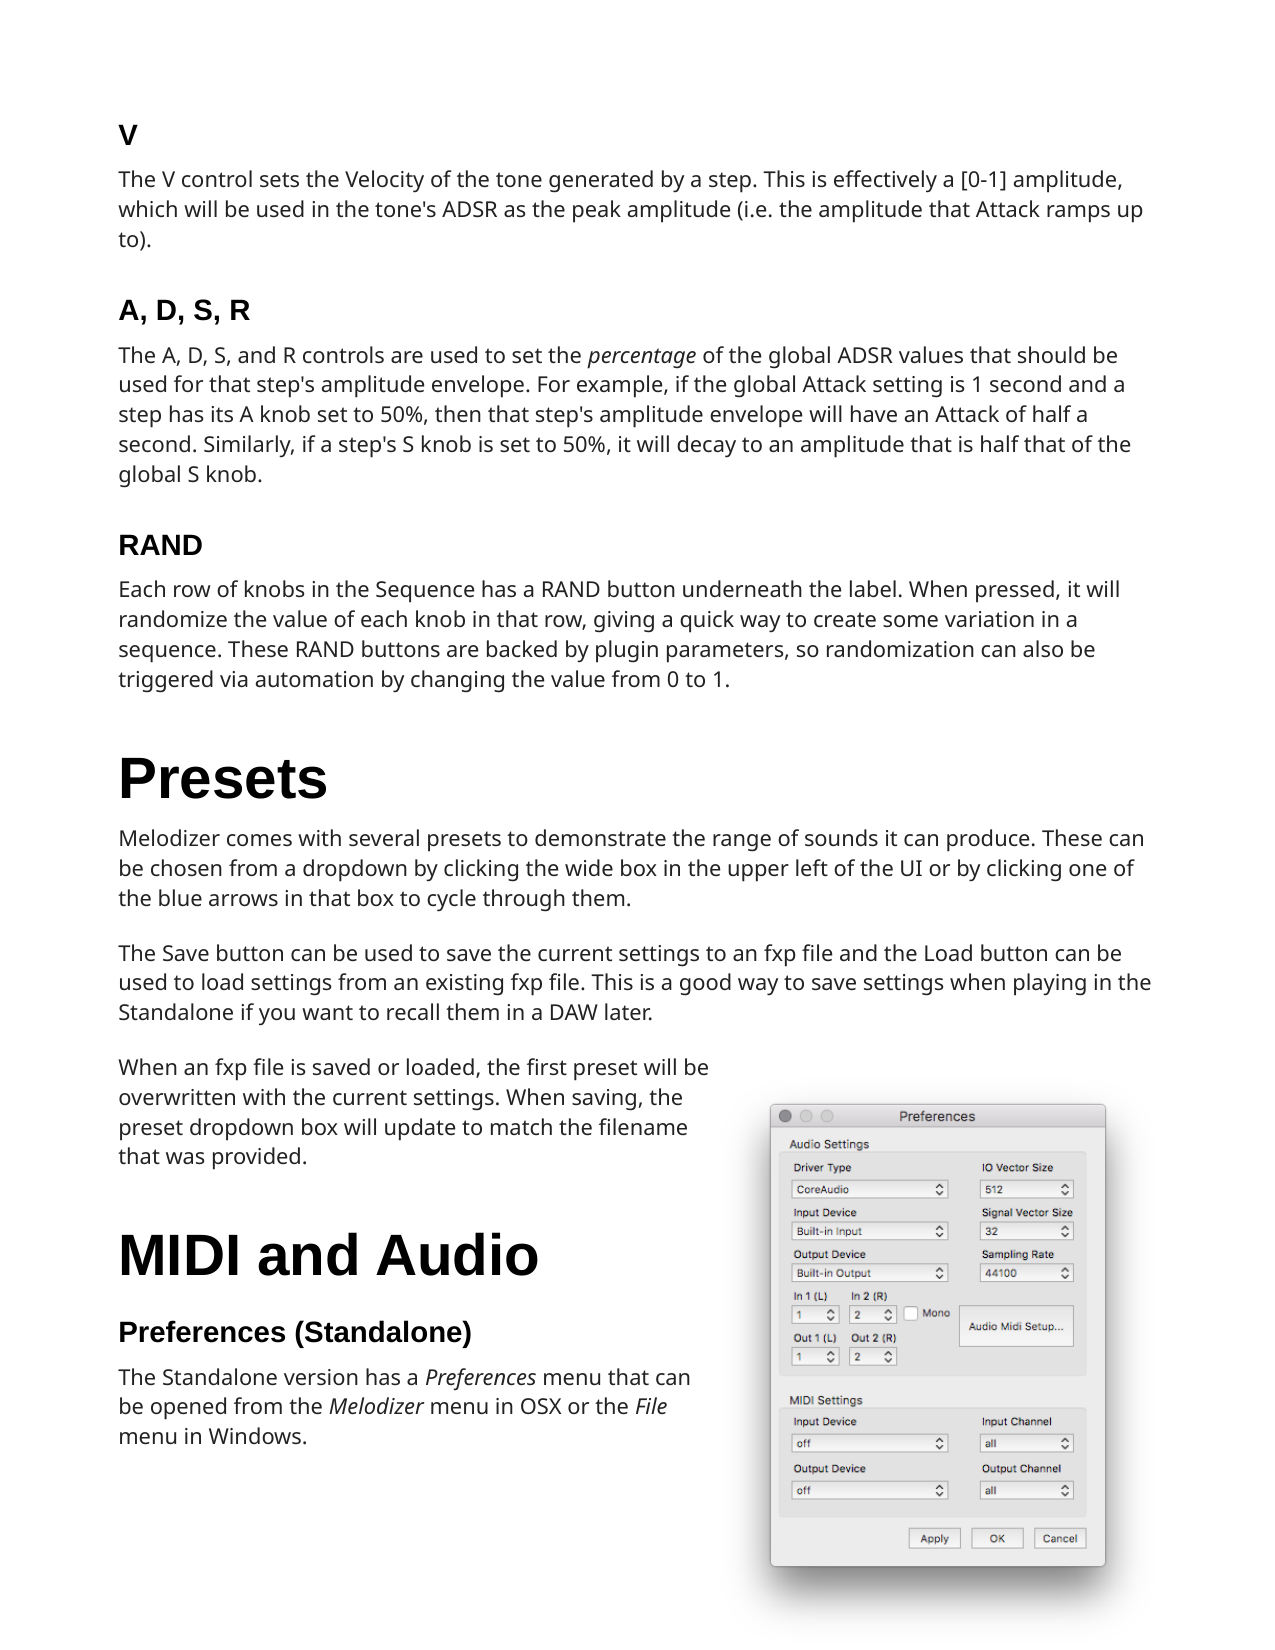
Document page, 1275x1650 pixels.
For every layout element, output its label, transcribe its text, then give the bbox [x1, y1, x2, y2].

text The Standalone version has a Preferences menu that can be opened from the Melodizer menu in OSX or the File menu in Windows. [118, 1361, 712, 1451]
subtitle Preferences (Standalone) [118, 1315, 712, 1349]
subtitle A, D, S, R [118, 293, 1157, 327]
subtitle RAND [118, 528, 1157, 562]
text Each row of knobs in the Sequence has a RAND button underneath the label. When pressed, it will randomize the value of each knob in that row, giving a quick way to create some variation in a sequence. These RAND buttons are backed by plugin parameters, so randomization can also be triggered via automation by changing the value from 0 to 1. [118, 574, 1157, 693]
subtitle V [118, 118, 1157, 152]
subtitle MIDI and Audio [118, 1221, 712, 1288]
text The Save button can be used to save the current settings to an fxp file and the Load button can be used to load settings from an existing fxp file. This is a good way to save settings when playing in the Standalone if you want to recall them in a DAW later. [118, 937, 1157, 1027]
text When an fxp file is saved or loaded, the first preset will be overwritten with the current settings. When saving, the preset dropdown box will update to match the filename that was provided. [118, 1052, 1157, 1171]
text Melodizer comes with several presets to demonstrate the range of sounds it can produce. These can be chosen from a dropdown by clicking the wide box in the upper left of the UI or by clicking one of the blue arrows in that box to cycle through them. [118, 823, 1157, 912]
subtitle Presets [118, 743, 1157, 811]
picture [712, 1071, 1163, 1650]
text The A, D, S, and R controls are used to set the percentage of the global ADSR values that should be used for that step's amplitude envelope. For example, if the global Attack setting is 1 second and a step has its A knob set to 50%, then that step's amplitude envelope will have an Attack of half a second. Similarly, if a step's S knob is set to 50%, it will decay to an amplitude that is half that of the global S knob. [118, 339, 1157, 488]
text The V control sets the Velocity of the tone generated by a step. This is effectively a [0-1] amplitude, which will be used in the tone's ADSR as the peak amplitude (i.e. the amplitude that Attack ramps up to). [118, 164, 1157, 254]
